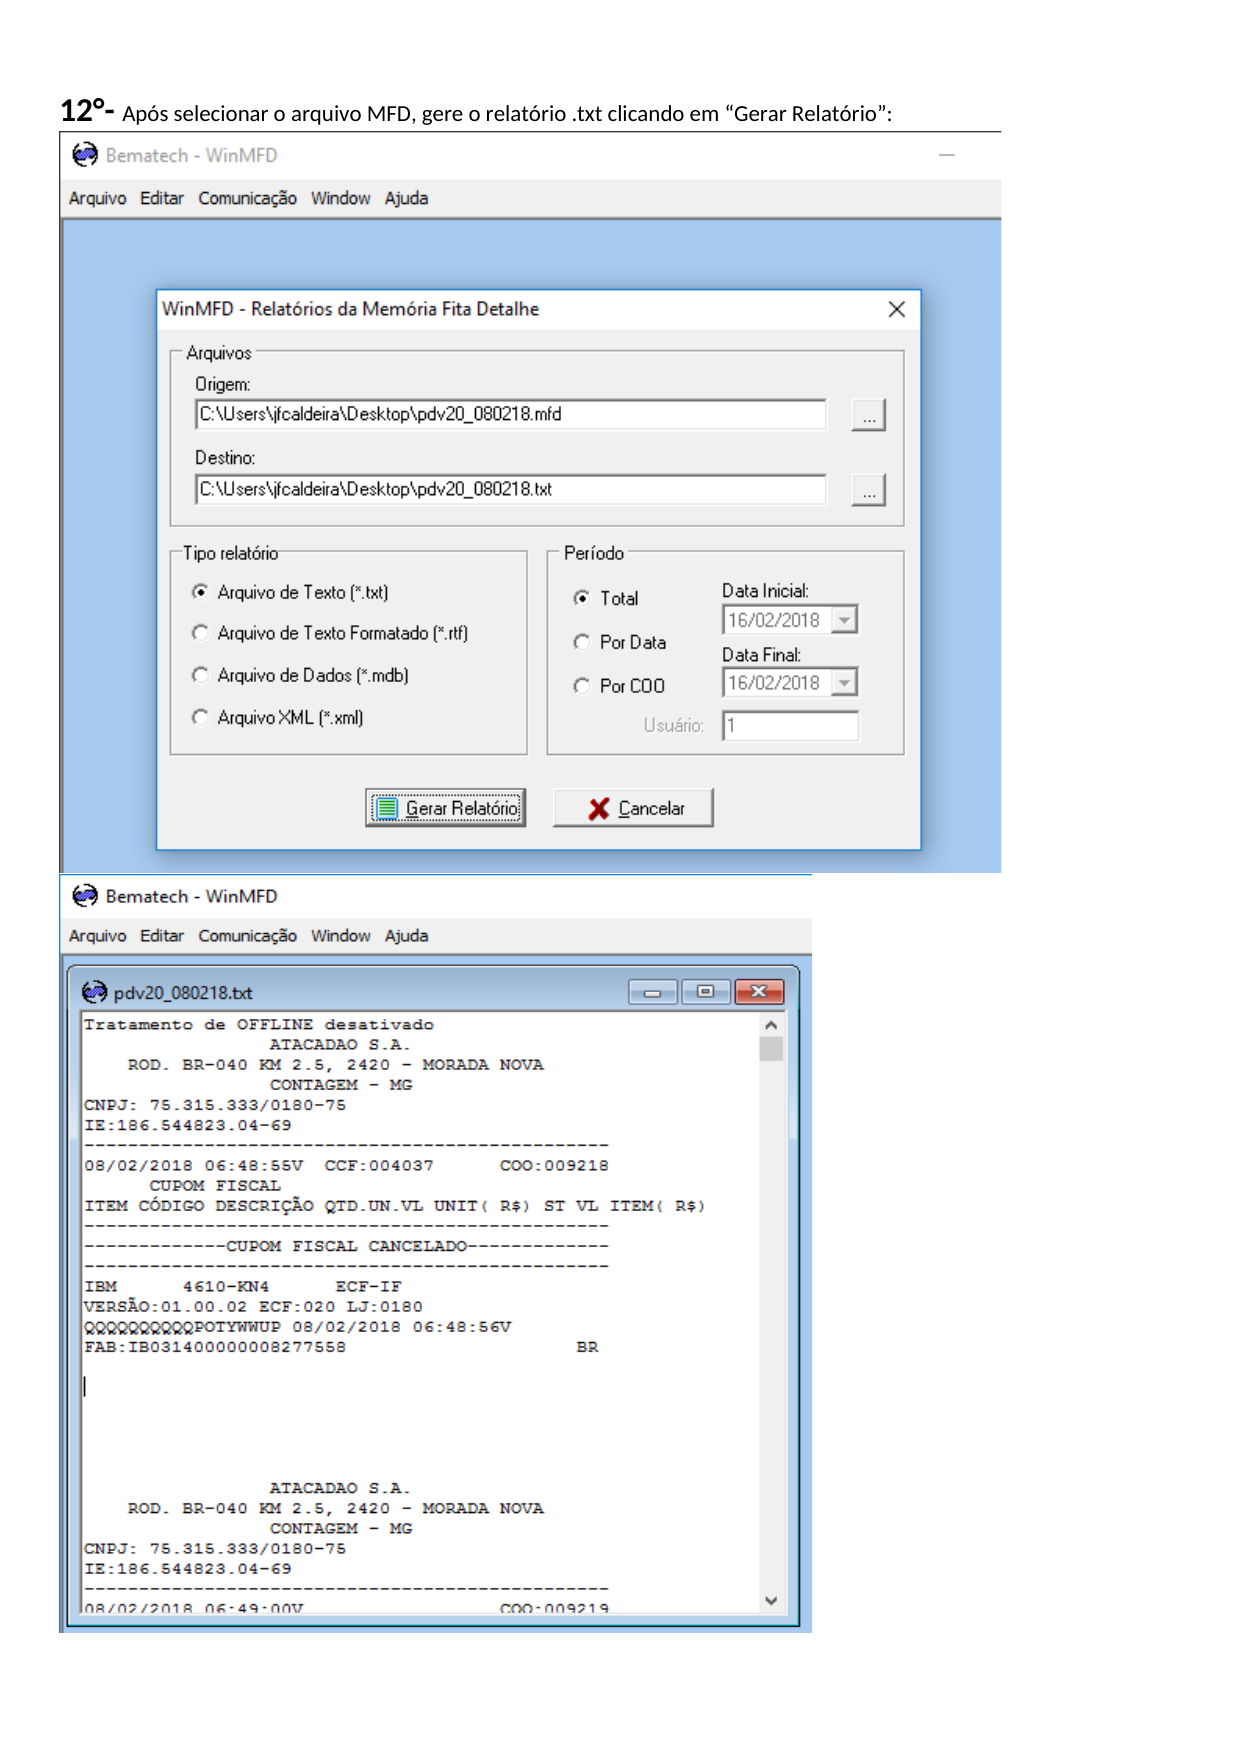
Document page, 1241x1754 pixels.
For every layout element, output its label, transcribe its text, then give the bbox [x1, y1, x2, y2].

picture [59, 874, 813, 1633]
picture [59, 131, 1002, 873]
text 12°- Após selecionar o arquivo MFD, gere o relatório .txt clicando em “Gerar Relatório”: [59, 89, 1181, 1632]
